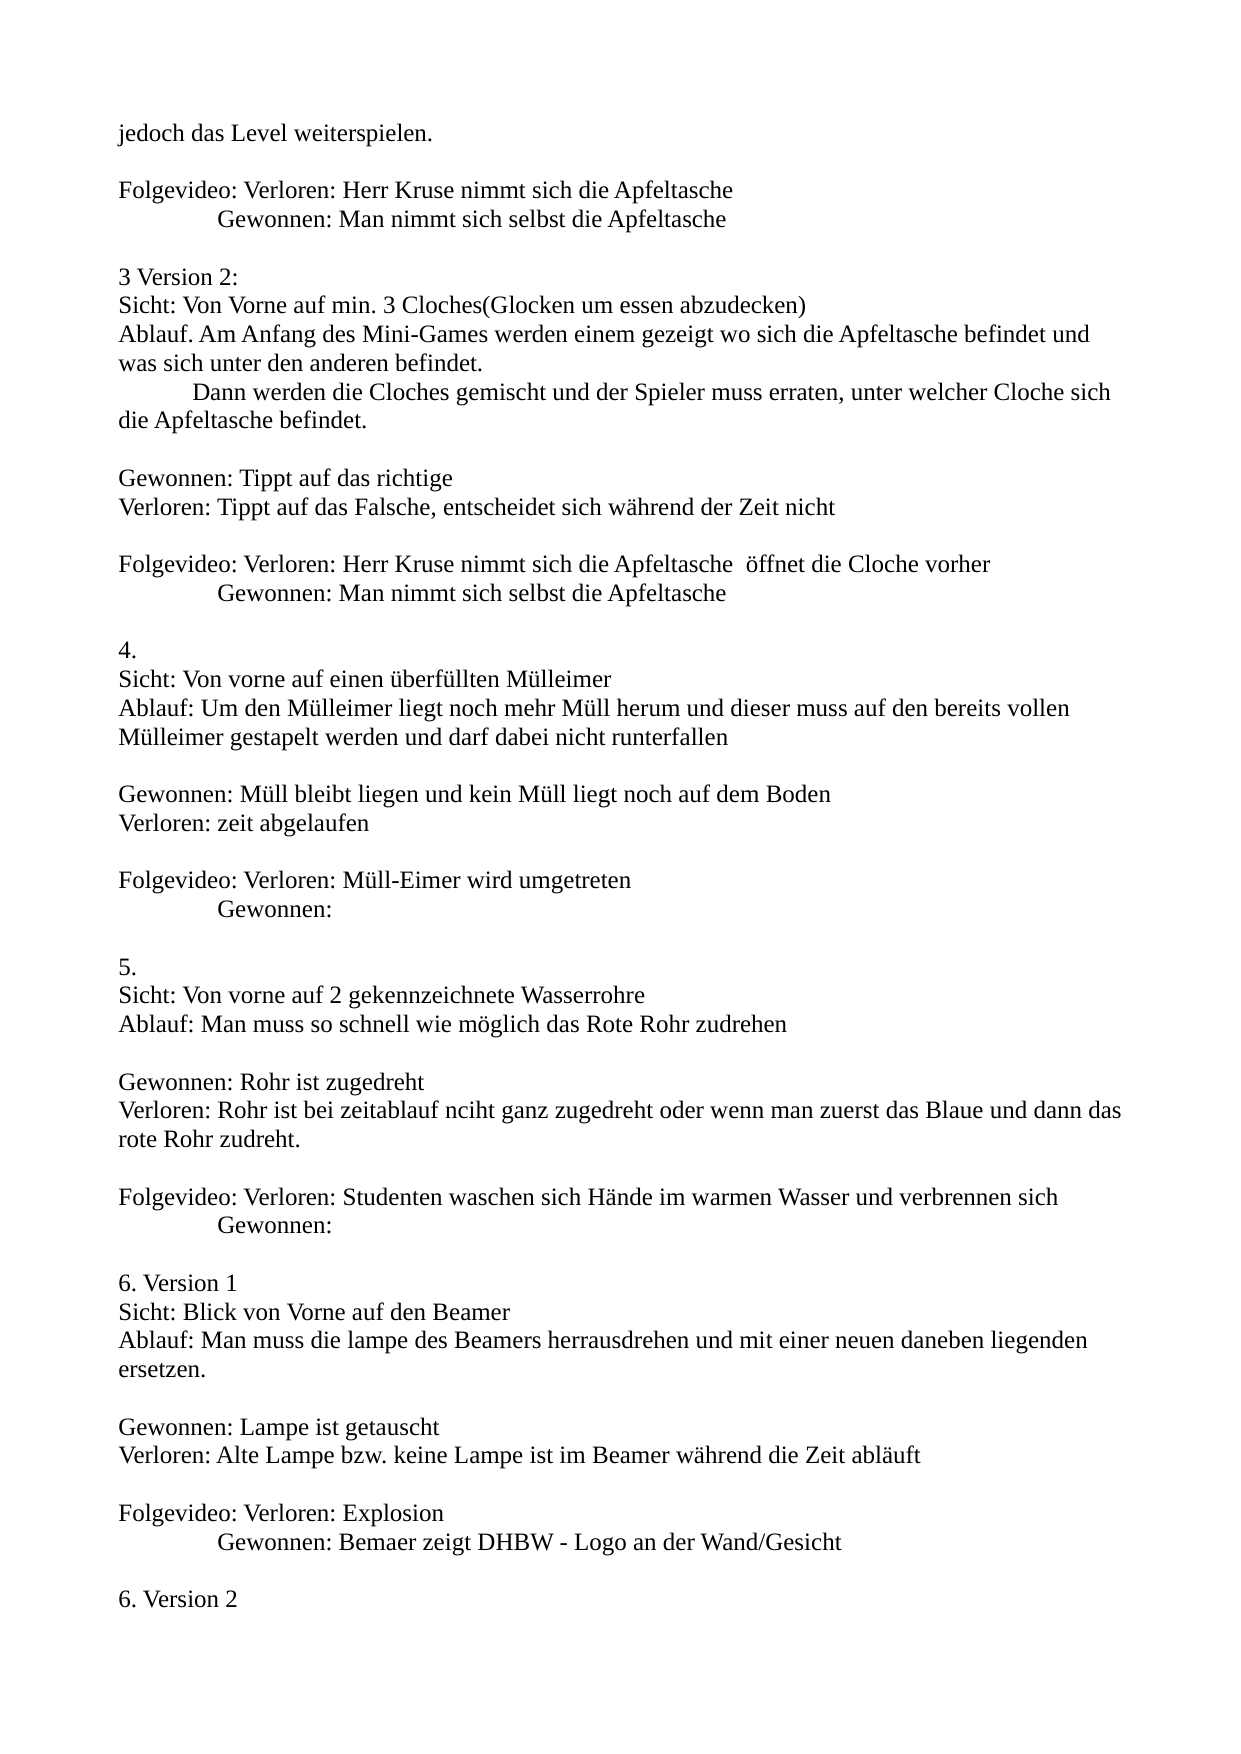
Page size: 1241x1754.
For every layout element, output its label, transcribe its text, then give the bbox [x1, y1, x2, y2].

text 5. [118, 952, 1122, 981]
text Dann werden die Cloches gemischt und der Spieler muss erraten, unter welcher Cloche sich die Apfeltasche befindet. [118, 377, 1122, 434]
text 4. [118, 636, 1122, 664]
text Gewonnen: Man nimmt sich selbst die Apfeltasche [118, 204, 1122, 233]
text Verloren: zeit abgelaufen [118, 808, 1122, 837]
text Gewonnen: [118, 1211, 1122, 1239]
text Verloren: Alte Lampe bzw. keine Lampe ist im Beamer während die Zeit abläuft [118, 1441, 1122, 1469]
text Sicht: Blick von Vorne auf den Beamer [118, 1297, 1122, 1326]
text Ablauf. Am Anfang des Mini-Games werden einem gezeigt wo sich die Apfeltasche befindet und was sich unter den anderen befindet. [118, 319, 1122, 377]
text 3 Version 2: [118, 262, 1122, 291]
text Sicht: Von vorne auf 2 gekennzeichnete Wasserrohre [118, 981, 1122, 1009]
text Sicht: Von vorne auf einen überfüllten Mülleimer [118, 664, 1122, 693]
text Ablauf: Um den Mülleimer liegt noch mehr Müll herum und dieser muss auf den bereits vollen Mülleimer gestapelt werden und darf dabei nicht runterfallen [118, 693, 1122, 751]
text Ablauf: Man muss die lampe des Beamers herrausdrehen und mit einer neuen daneben liegenden ersetzen. [118, 1326, 1122, 1383]
text jedoch das Level weiterspielen. [118, 118, 1122, 147]
text Gewonnen: Müll bleibt liegen und kein Müll liegt noch auf dem Boden [118, 779, 1122, 808]
text Gewonnen: Bemaer zeigt DHBW - Logo an der Wand/Gesicht [118, 1527, 1122, 1556]
text Folgevideo: Verloren: Herr Kruse nimmt sich die Apfeltasche öffnet die Cloche vorher [118, 549, 1122, 578]
text Folgevideo: Verloren: Studenten waschen sich Hände im warmen Wasser und verbrennen sich [118, 1182, 1122, 1211]
text 6. Version 1 [118, 1268, 1122, 1297]
text Gewonnen: Man nimmt sich selbst die Apfeltasche [118, 578, 1122, 607]
text Verloren: Rohr ist bei zeitablauf nciht ganz zugedreht oder wenn man zuerst das Blaue und dann das rote Rohr zudreht. [118, 1096, 1122, 1153]
text Folgevideo: Verloren: Explosion [118, 1498, 1122, 1527]
text Gewonnen: Tippt auf das richtige [118, 463, 1122, 492]
text Folgevideo: Verloren: Müll-Eimer wird umgetreten [118, 866, 1122, 894]
text Gewonnen: Rohr ist zugedreht [118, 1067, 1122, 1096]
text Gewonnen: [118, 894, 1122, 923]
text Ablauf: Man muss so schnell wie möglich das Rote Rohr zudrehen [118, 1009, 1122, 1038]
text 6. Version 2 [118, 1584, 1122, 1613]
text Sicht: Von Vorne auf min. 3 Cloches(Glocken um essen abzudecken) [118, 291, 1122, 319]
text Gewonnen: Lampe ist getauscht [118, 1412, 1122, 1441]
text Folgevideo: Verloren: Herr Kruse nimmt sich die Apfeltasche [118, 176, 1122, 204]
text Verloren: Tippt auf das Falsche, entscheidet sich während der Zeit nicht [118, 492, 1122, 521]
